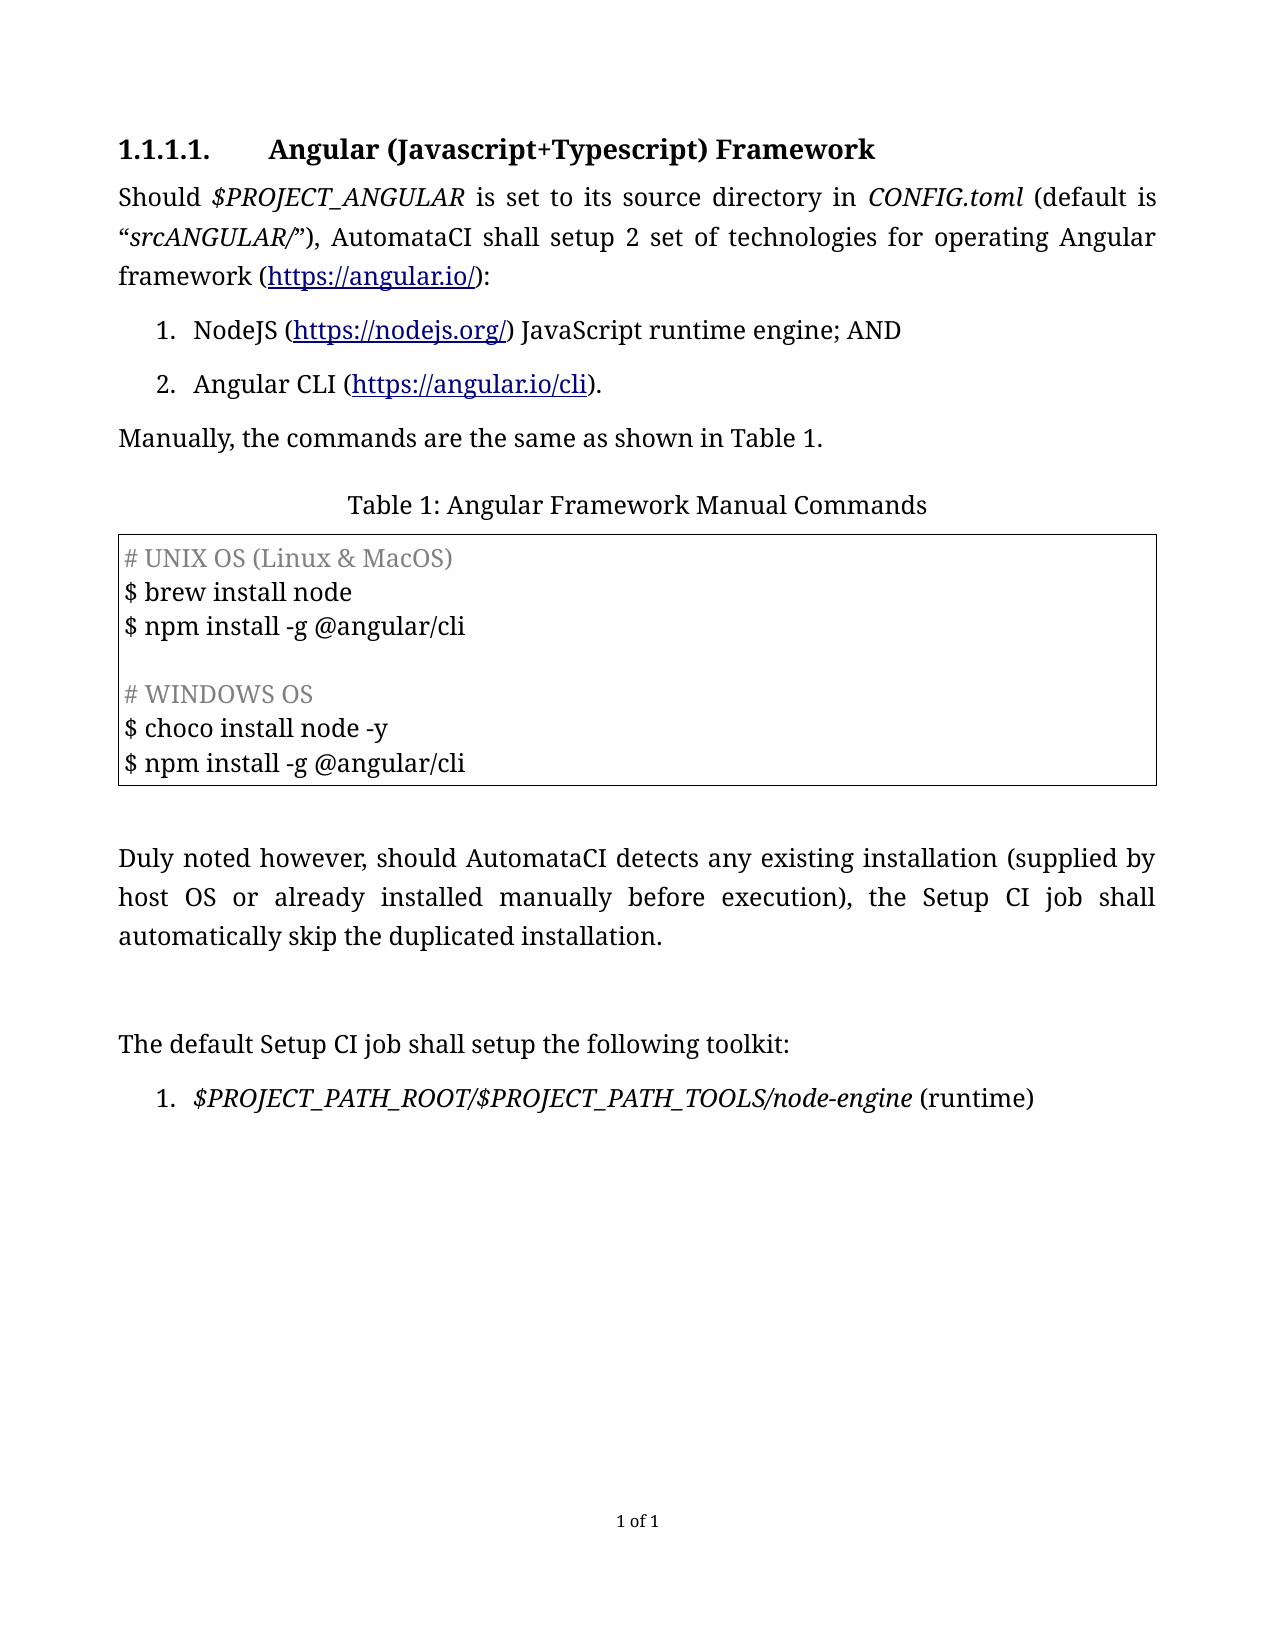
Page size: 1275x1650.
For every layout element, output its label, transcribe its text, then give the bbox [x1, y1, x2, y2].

text Should $PROJECT_ANGULAR is set to its source directory in CONFIG.toml (default is “srcANGULAR/”), AutomataCI shall setup 2 set of technologies for operating Angular framework (https://angular.io/): [118, 180, 1157, 292]
table_header # UNIX OS (Linux & MacOS) $ brew install node $ npm install -g @angular/cli # WINDOWS OS $ choco install node -y $ npm install -g @angular/cli [119, 535, 1156, 785]
text The default Setup CI job shall setup the following toolkit: [118, 1027, 1157, 1061]
subtitle Angular (Javascript+Typescript) Framework [118, 131, 1157, 167]
text Table 1: Angular Framework Manual Commands [118, 487, 1157, 522]
text Duly noted however, should AutomataCI detects any existing installation (supplied by host OS or already installed manually before execution), the Setup CI job shall automatically skip the duplicated installation. [118, 840, 1157, 953]
text Manually, the commands are the same as shown in Table 1. [118, 421, 1157, 455]
list Angular CLI (https://angular.io/cli). [156, 367, 1157, 401]
list NodeJS (https://nodejs.org/) JavaScript runtime engine; AND [156, 312, 1157, 347]
list $PROJECT_PATH_ROOT/$PROJECT_PATH_TOOLS/node-engine (runtime) [156, 1081, 1157, 1115]
